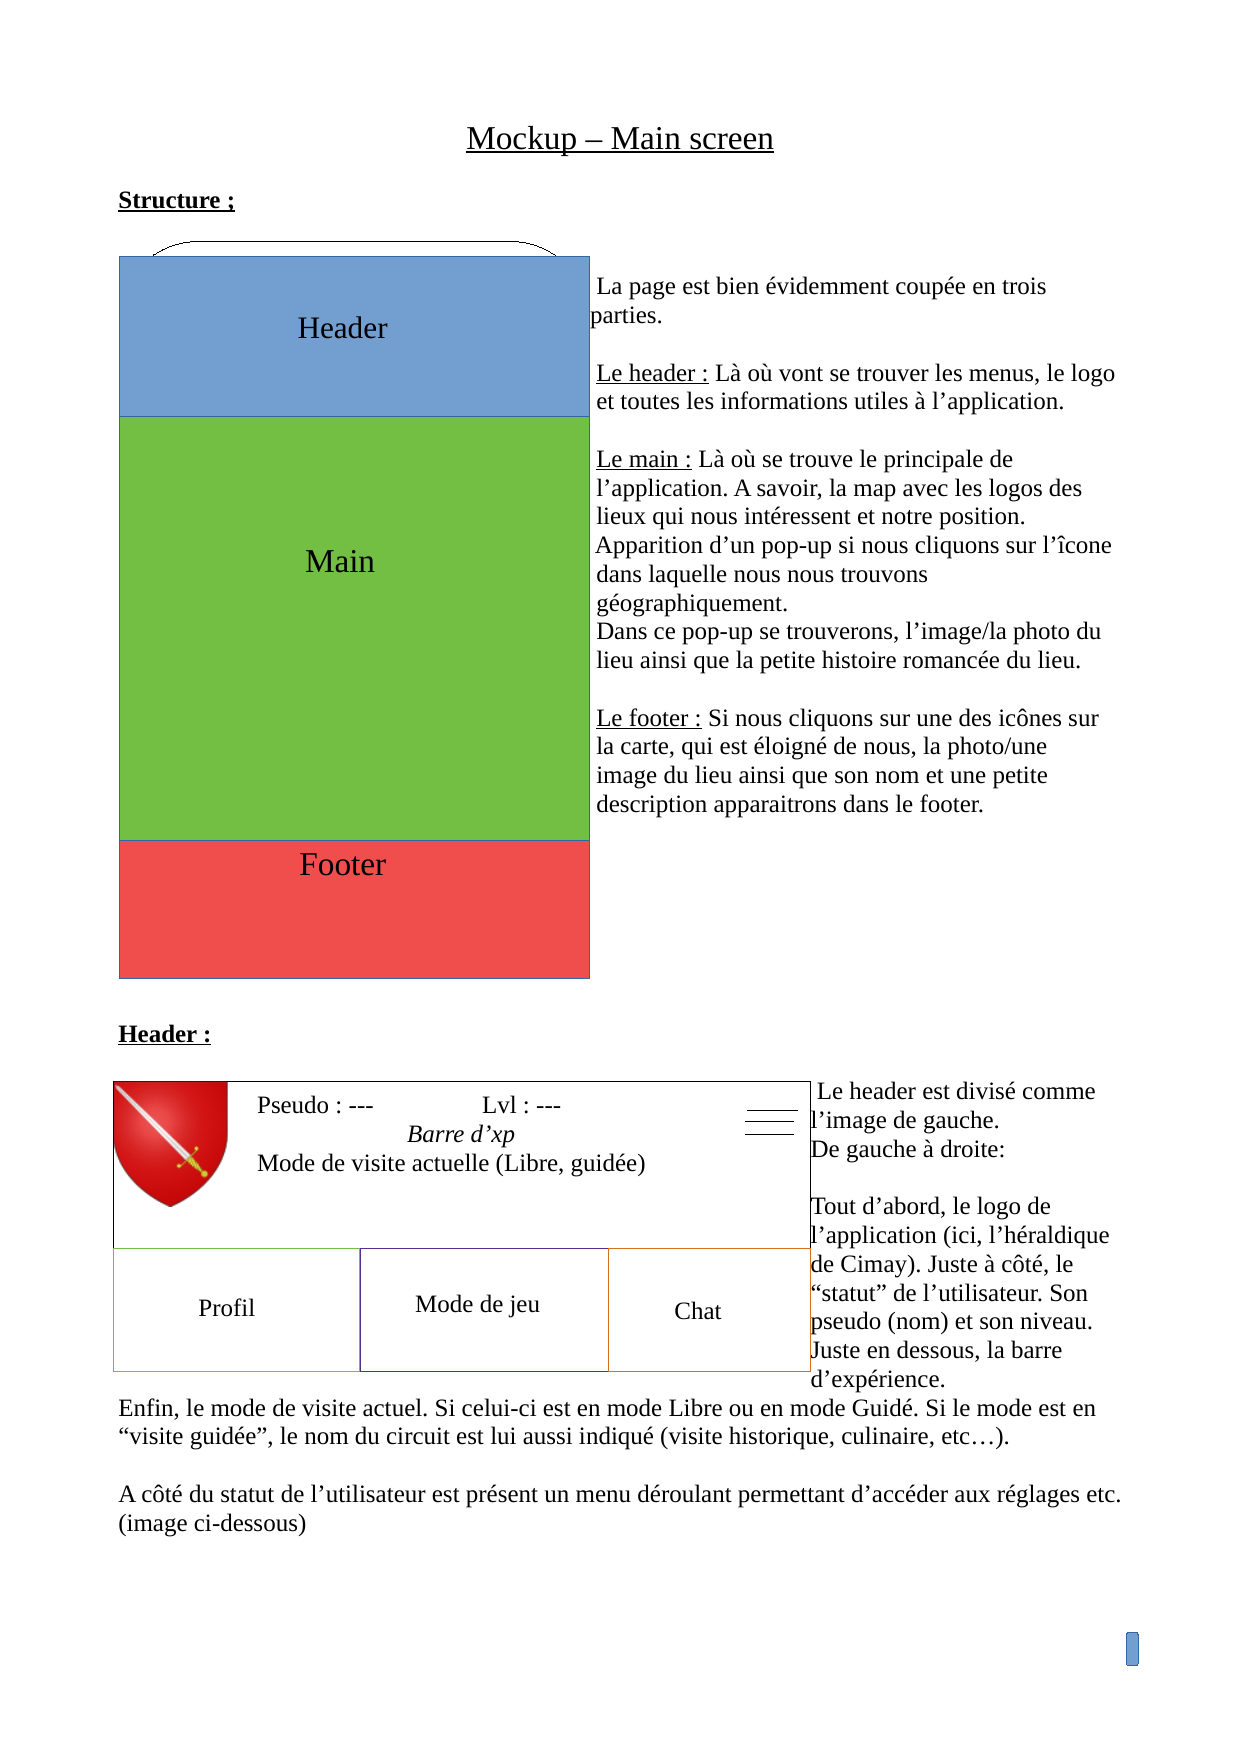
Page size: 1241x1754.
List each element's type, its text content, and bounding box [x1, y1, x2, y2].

text Le main : Là où se trouve le principale de [590, 444, 1122, 473]
text Enfin, le mode de visite actuel. Si celui-ci est en mode Libre ou en mode Guidé. Si le mode est en “visite guidée”, le nom du circuit est lui aussi indiqué (visite historique, culinaire, etc…). [118, 1393, 1122, 1450]
picture [113, 1081, 228, 1207]
text géographiquement. [590, 588, 1122, 616]
text Tout d’abord, le logo de l’application (ici, l’héraldique de Cimay). Juste à côté, le “statut” de l’utilisateur. Son pseudo (nom) et son niveau. [811, 1191, 1122, 1335]
text Le header : Là où vont se trouver les menus, le logo [590, 358, 1122, 386]
text Dans ce pop-up se trouverons, l’image/la photo du [590, 616, 1122, 645]
text Mockup – Main screen [118, 118, 1122, 156]
text Le header est divisé comme l’image de gauche. De gauche à droite: [118, 1076, 1122, 1163]
text A côté du statut de l’utilisateur est présent un menu déroulant permettant d’accéder aux réglages etc. (image ci-dessous) [118, 1479, 1122, 1536]
text La page est bien évidemment coupée en trois parties. [590, 271, 1122, 329]
text Header : [118, 1019, 1122, 1048]
text lieux qui nous intéressent et notre position. [590, 501, 1122, 530]
text Le footer : Si nous cliquons sur une des icônes sur [590, 703, 1122, 731]
text dans laquelle nous nous trouvons [590, 559, 1122, 588]
text Apparition d’un pop-up si nous cliquons sur l’îcone [590, 530, 1122, 559]
text la carte, qui est éloigné de nous, la photo/une [590, 731, 1122, 760]
text Structure ; [118, 185, 1122, 214]
text image du lieu ainsi que son nom et une petite [590, 760, 1122, 789]
text l’application. A savoir, la map avec les logos des [590, 473, 1122, 501]
text et toutes les informations utiles à l’application. [590, 386, 1122, 415]
text lieu ainsi que la petite histoire romancée du lieu. [590, 645, 1122, 674]
text Juste en dessous, la barre d’expérience. [118, 1335, 1122, 1393]
text description apparaitrons dans le footer. [590, 789, 1122, 818]
